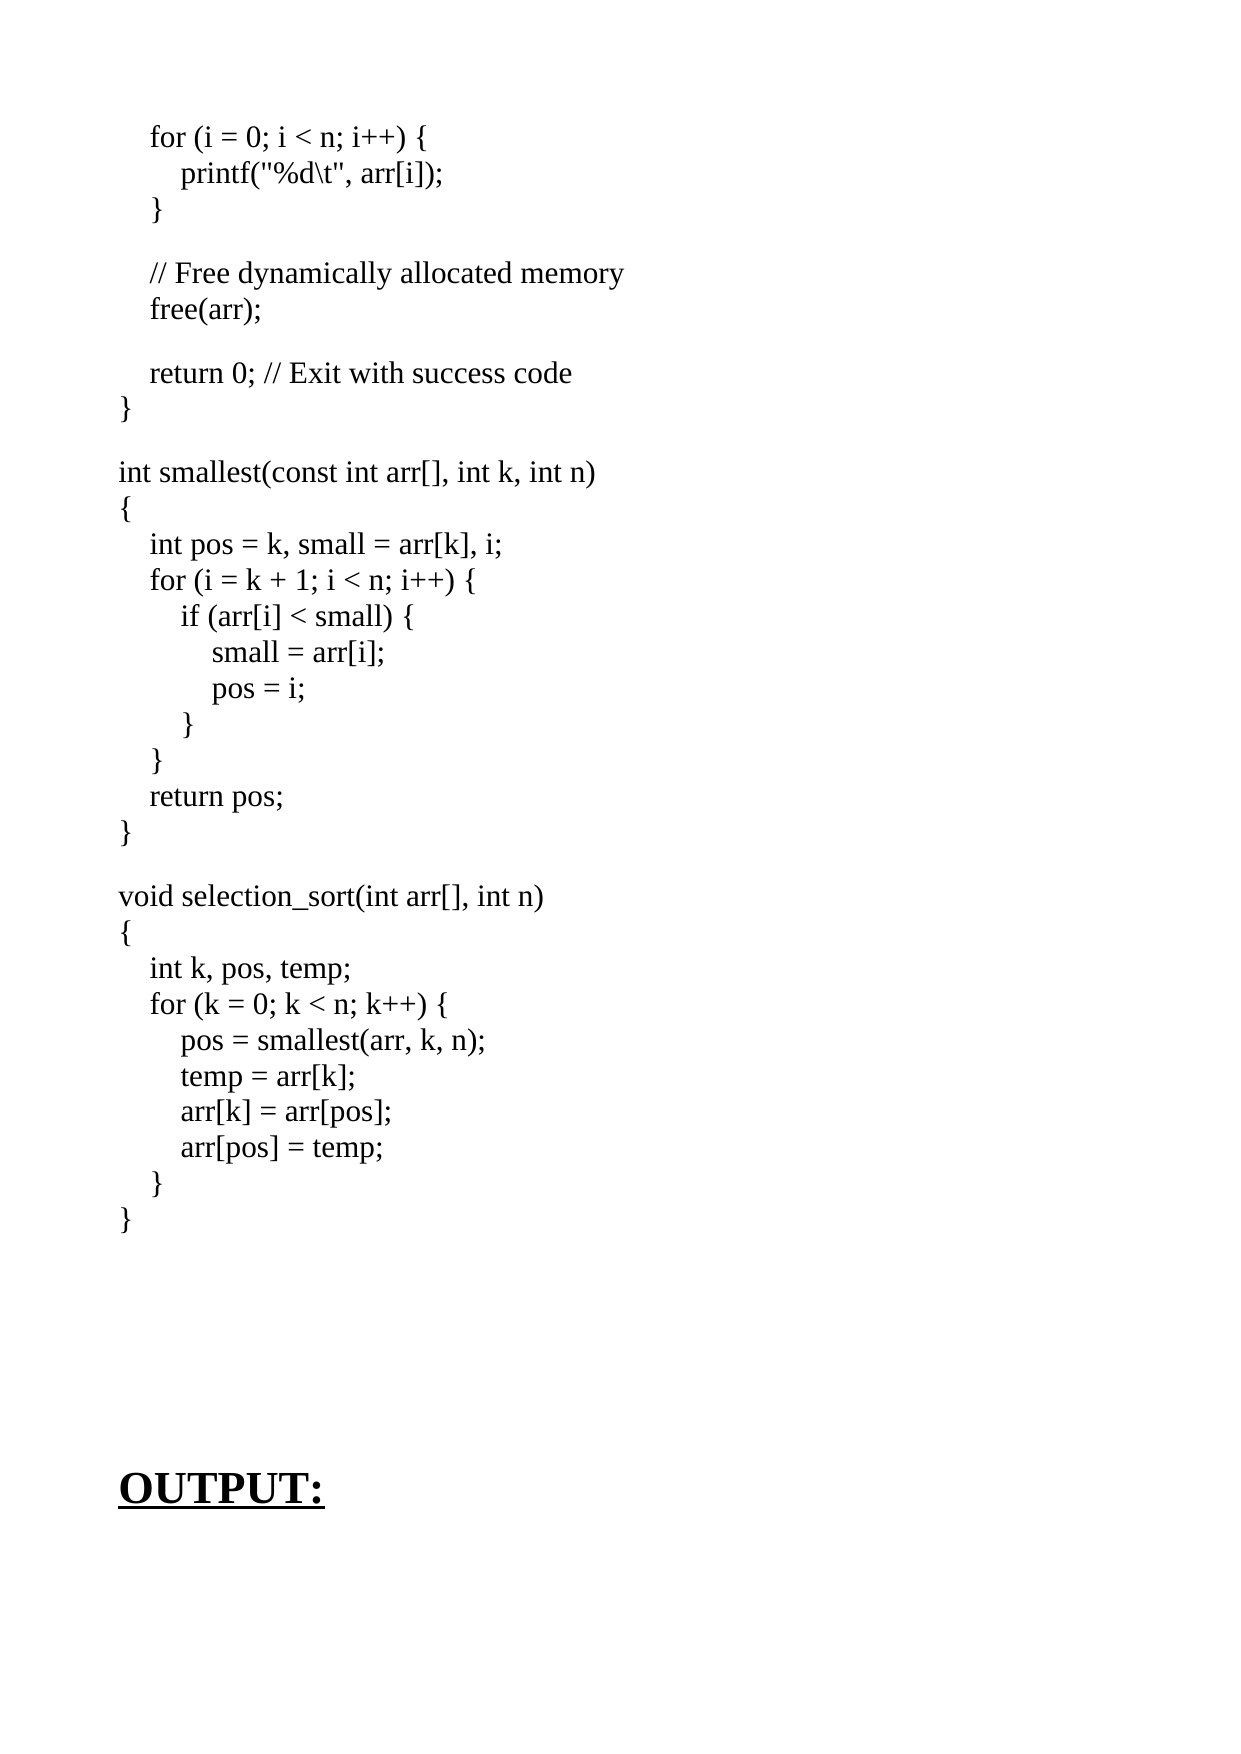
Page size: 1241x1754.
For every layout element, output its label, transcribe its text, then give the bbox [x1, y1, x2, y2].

text for (k = 0; k < n; k++) { [118, 985, 1122, 1021]
text { [118, 913, 1122, 949]
text // Free dynamically allocated memory [118, 254, 1122, 290]
text int smallest(const int arr[], int k, int n) [118, 454, 1122, 490]
text free(arr); [118, 290, 1122, 326]
text temp = arr[k]; [118, 1057, 1122, 1093]
text return 0; // Exit with success code [118, 354, 1122, 390]
text printf("%d\t", arr[i]); [118, 154, 1122, 190]
text arr[pos] = temp; [118, 1129, 1122, 1164]
text } [118, 813, 1122, 849]
text for (i = 0; i < n; i++) { [118, 118, 1122, 154]
text void selection_sort(int arr[], int n) [118, 877, 1122, 913]
text pos = i; [118, 669, 1122, 705]
text if (arr[i] < small) { [118, 597, 1122, 633]
text } [118, 1201, 1122, 1236]
text pos = smallest(arr, k, n); [118, 1021, 1122, 1057]
text arr[k] = arr[pos]; [118, 1093, 1122, 1129]
text for (i = k + 1; i < n; i++) { [118, 562, 1122, 597]
text { [118, 490, 1122, 526]
text int pos = k, small = arr[k], i; [118, 526, 1122, 562]
text return pos; [118, 777, 1122, 813]
text } [118, 190, 1122, 226]
text OUTPUT: [118, 1461, 1122, 1513]
text int k, pos, temp; [118, 949, 1122, 985]
text } [118, 741, 1122, 777]
text } [118, 705, 1122, 741]
text small = arr[i]; [118, 633, 1122, 669]
text } [118, 390, 1122, 426]
text } [118, 1164, 1122, 1201]
